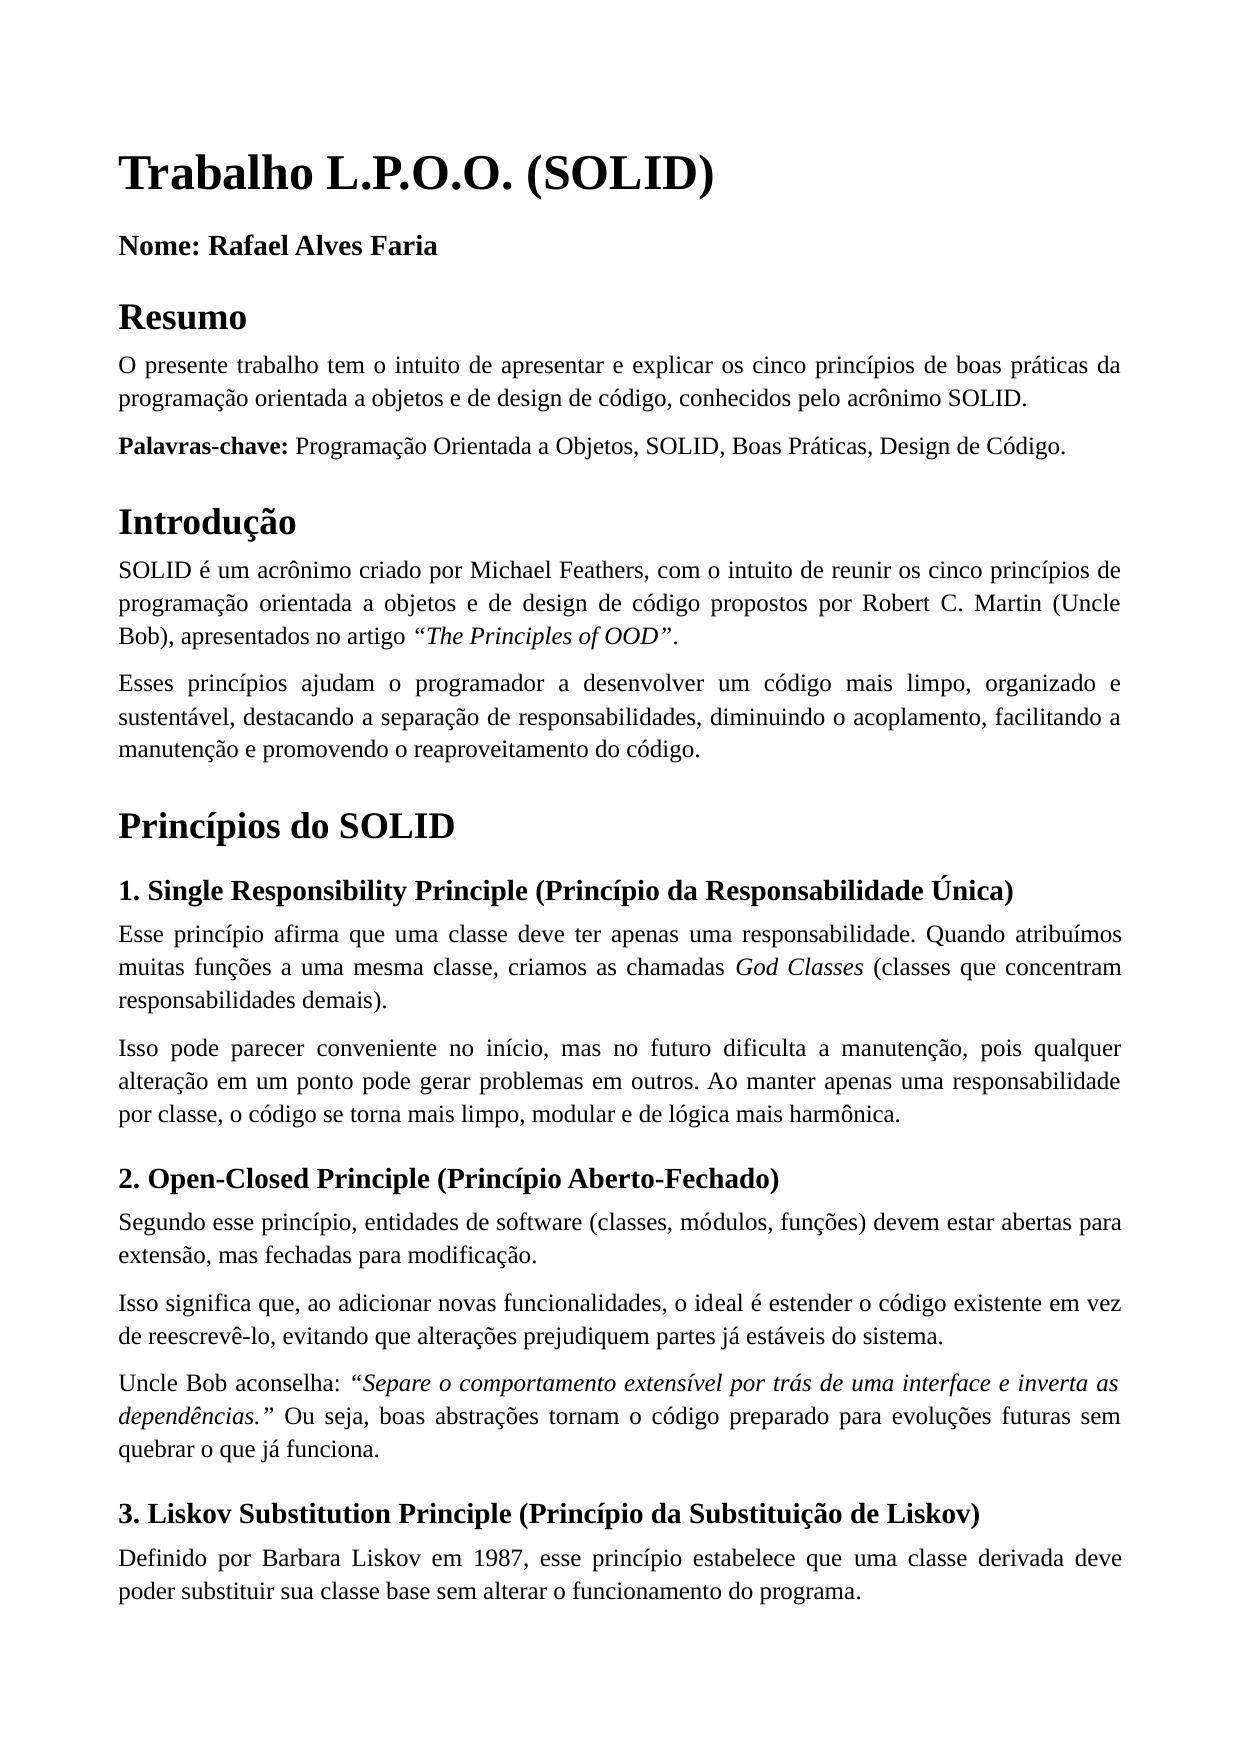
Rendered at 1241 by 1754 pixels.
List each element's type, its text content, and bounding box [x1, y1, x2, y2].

subtitle Princípios do SOLID [118, 803, 1122, 846]
subtitle Nome: Rafael Alves Faria [118, 228, 1122, 261]
text Isso pode parecer conveniente no início, mas no futuro dificulta a manutenção, pois qualquer alteração em um ponto pode gerar problemas em outros. Ao manter apenas uma responsabilidade por classe, o código se torna mais limpo, modular e de lógica mais harmônica. [118, 1033, 1122, 1128]
subtitle 3. Liskov Substitution Principle (Princípio da Substituição de Liskov) [118, 1497, 1122, 1530]
subtitle Introdução [118, 499, 1122, 542]
text Palavras-chave: Programação Orientada a Objetos, SOLID, Boas Práticas, Design de Código. [118, 431, 1122, 459]
text Definido por Barbara Liskov em 1987, esse princípio estabelece que uma classe derivada deve poder substituir sua classe base sem alterar o funcionamento do programa. [118, 1543, 1122, 1604]
text Esse princípio afirma que uma classe deve ter apenas uma responsabilidade. Quando atribuímos muitas funções a uma mesma classe, criamos as chamadas God Classes (classes que concentram responsabilidades demais). [118, 919, 1122, 1014]
text Uncle Bob aconselha: “Separe o comportamento extensível por trás de uma interface e inverta as dependências.” Ou seja, boas abstrações tornam o código preparado para evoluções futuras sem quebrar o que já funciona. [118, 1368, 1122, 1463]
subtitle 2. Open-Closed Principle (Princípio Aberto-Fechado) [118, 1161, 1122, 1195]
text SOLID é um acrônimo criado por Michael Feathers, com o intuito de reunir os cinco princípios de programação orientada a objetos e de design de código propostos por Robert C. Martin (Uncle Bob), apresentados no artigo “The Principles of OOD”. [118, 555, 1122, 650]
text Esses princípios ajudam o programador a desenvolver um código mais limpo, organizado e sustentável, destacando a separação de responsabilidades, diminuindo o acoplamento, facilitando a manutenção e promovendo o reaproveitamento do código. [118, 668, 1122, 763]
subtitle Trabalho L.P.O.O. (SOLID) [118, 143, 1122, 201]
subtitle 1. Single Responsibility Principle (Princípio da Responsabilidade Única) [118, 873, 1122, 907]
subtitle Resumo [118, 294, 1122, 338]
text O presente trabalho tem o intuito de apresentar e explicar os cinco princípios de boas práticas da programação orientada a objetos e de design de código, conhecidos pelo acrônimo SOLID. [118, 350, 1122, 412]
text Segundo esse princípio, entidades de software (classes, módulos, funções) devem estar abertas para extensão, mas fechadas para modificação. [118, 1207, 1122, 1269]
text Isso significa que, ao adicionar novas funcionalidades, o ideal é estender o código existente em vez de reescrevê-lo, evitando que alterações prejudiquem partes já estáveis do sistema. [118, 1288, 1122, 1349]
